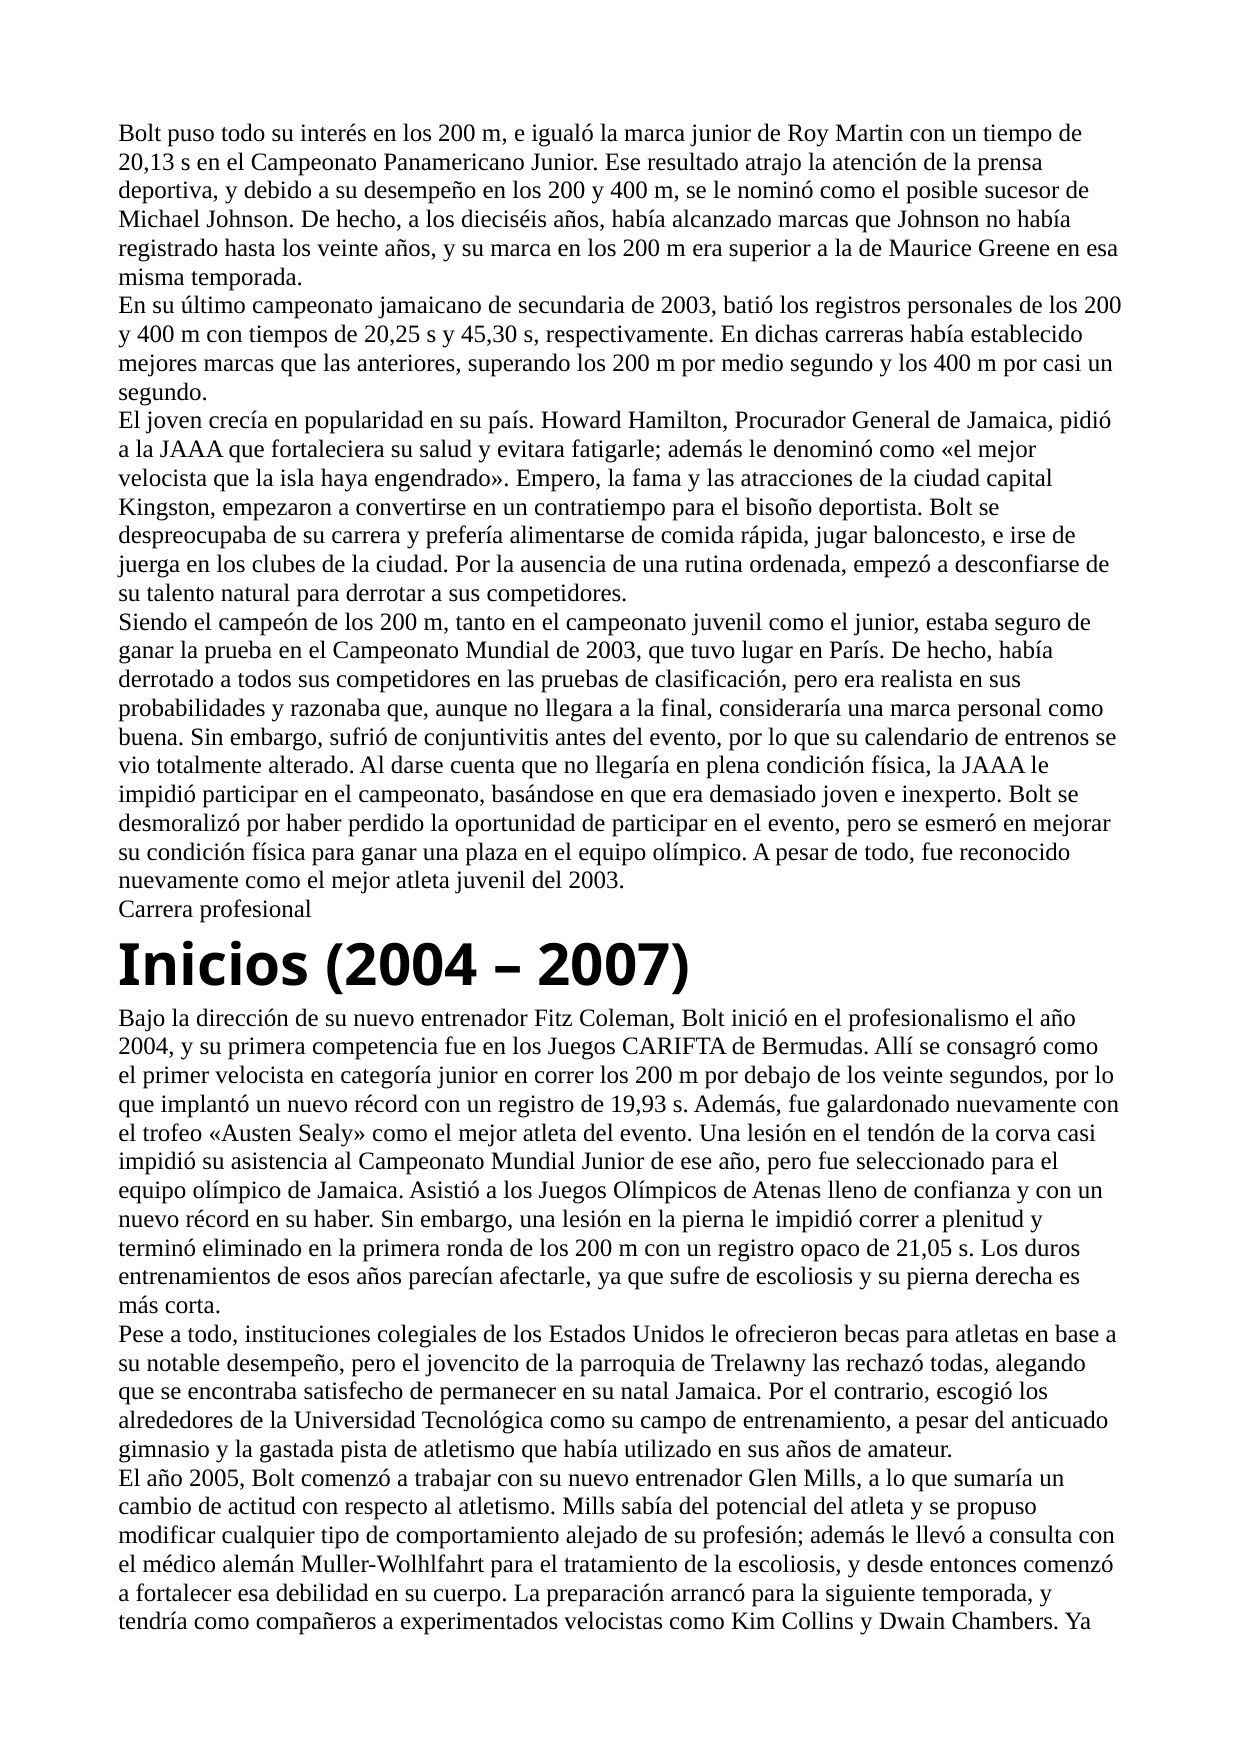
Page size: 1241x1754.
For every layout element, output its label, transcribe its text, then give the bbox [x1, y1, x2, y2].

text Inicios (2004 – 2007) [118, 923, 1122, 1003]
text Pese a todo, instituciones colegiales de los Estados Unidos le ofrecieron becas para atletas en base a su notable desempeño, pero el jovencito de la parroquia de Trelawny las rechazó todas, alegando que se encontraba satisfecho de permanecer en su natal Jamaica. Por el contrario, escogió los alrededores de la Universidad Tecnológica como su campo de entrenamiento, a pesar del anticuado gimnasio y la gastada pista de atletismo que había utilizado en sus años de amateur. [118, 1319, 1122, 1463]
text En su último campeonato jamaicano de secundaria de 2003, batió los registros personales de los 200 y 400 m con tiempos de 20,25 s y 45,30 s, respectivamente. En dichas carreras había establecido mejores marcas que las anteriores, superando los 200 m por medio segundo y los 400 m por casi un segundo. [118, 291, 1122, 406]
text El joven crecía en popularidad en su país. Howard Hamilton, Procurador General de Jamaica, pidió a la JAAA que fortaleciera su salud y evitara fatigarle; además le denominó como «el mejor velocista que la isla haya engendrado». Empero, la fama y las atracciones de la ciudad capital Kingston, empezaron a convertirse en un contratiempo para el bisoño deportista. Bolt se despreocupaba de su carrera y prefería alimentarse de comida rápida, jugar baloncesto, e irse de juerga en los clubes de la ciudad. Por la ausencia de una rutina ordenada, empezó a desconfiarse de su talento natural para derrotar a sus competidores. [118, 406, 1122, 607]
text Carrera profesional [118, 894, 1122, 923]
text Bajo la dirección de su nuevo entrenador Fitz Coleman, Bolt inició en el profesionalismo el año 2004, y su primera competencia fue en los Juegos CARIFTA de Bermudas. Allí se consagró como el primer velocista en categoría junior en correr los 200 m por debajo de los veinte segundos, por lo que implantó un nuevo récord con un registro de 19,93 s. Además, fue galardonado nuevamente con el trofeo «Austen Sealy» como el mejor atleta del evento. Una lesión en el tendón de la corva casi impidió su asistencia al Campeonato Mundial Junior de ese año, pero fue seleccionado para el equipo olímpico de Jamaica. Asistió a los Juegos Olímpicos de Atenas lleno de confianza y con un nuevo récord en su haber. Sin embargo, una lesión en la pierna le impidió correr a plenitud y terminó eliminado en la primera ronda de los 200 m con un registro opaco de 21,05 s. Los duros entrenamientos de esos años parecían afectarle, ya que sufre de escoliosis y su pierna derecha es más corta. [118, 1003, 1122, 1319]
text Siendo el campeón de los 200 m, tanto en el campeonato juvenil como el junior, estaba seguro de ganar la prueba en el Campeonato Mundial de 2003, que tuvo lugar en París. De hecho, había derrotado a todos sus competidores en las pruebas de clasificación, pero era realista en sus probabilidades y razonaba que, aunque no llegara a la final, consideraría una marca personal como buena. Sin embargo, sufrió de conjuntivitis antes del evento, por lo que su calendario de entrenos se vio totalmente alterado. Al darse cuenta que no llegaría en plena condición física, la JAAA le impidió participar en el campeonato, basándose en que era demasiado joven e inexperto. Bolt se desmoralizó por haber perdido la oportunidad de participar en el evento, pero se esmeró en mejorar su condición física para ganar una plaza en el equipo olímpico. A pesar de todo, fue reconocido nuevamente como el mejor atleta juvenil del 2003. [118, 607, 1122, 894]
text El año 2005, Bolt comenzó a trabajar con su nuevo entrenador Glen Mills, a lo que sumaría un cambio de actitud con respecto al atletismo. Mills sabía del potencial del atleta y se propuso modificar cualquier tipo de comportamiento alejado de su profesión; además le llevó a consulta con el médico alemán Muller-Wolhlfahrt para el tratamiento de la escoliosis, y desde entonces comenzó a fortalecer esa debilidad en su cuerpo. La preparación arrancó para la siguiente temporada, y tendría como compañeros a experimentados velocistas como Kim Collins y Dwain Chambers. Ya [118, 1463, 1122, 1635]
text Bolt puso todo su interés en los 200 m, e igualó la marca junior de Roy Martin con un tiempo de 20,13 s en el Campeonato Panamericano Junior. Ese resultado atrajo la atención de la prensa deportiva, y debido a su desempeño en los 200 y 400 m, se le nominó como el posible sucesor de Michael Johnson. De hecho, a los dieciséis años, había alcanzado marcas que Johnson no había registrado hasta los veinte años, y su marca en los 200 m era superior a la de Maurice Greene en esa misma temporada. [118, 118, 1122, 291]
